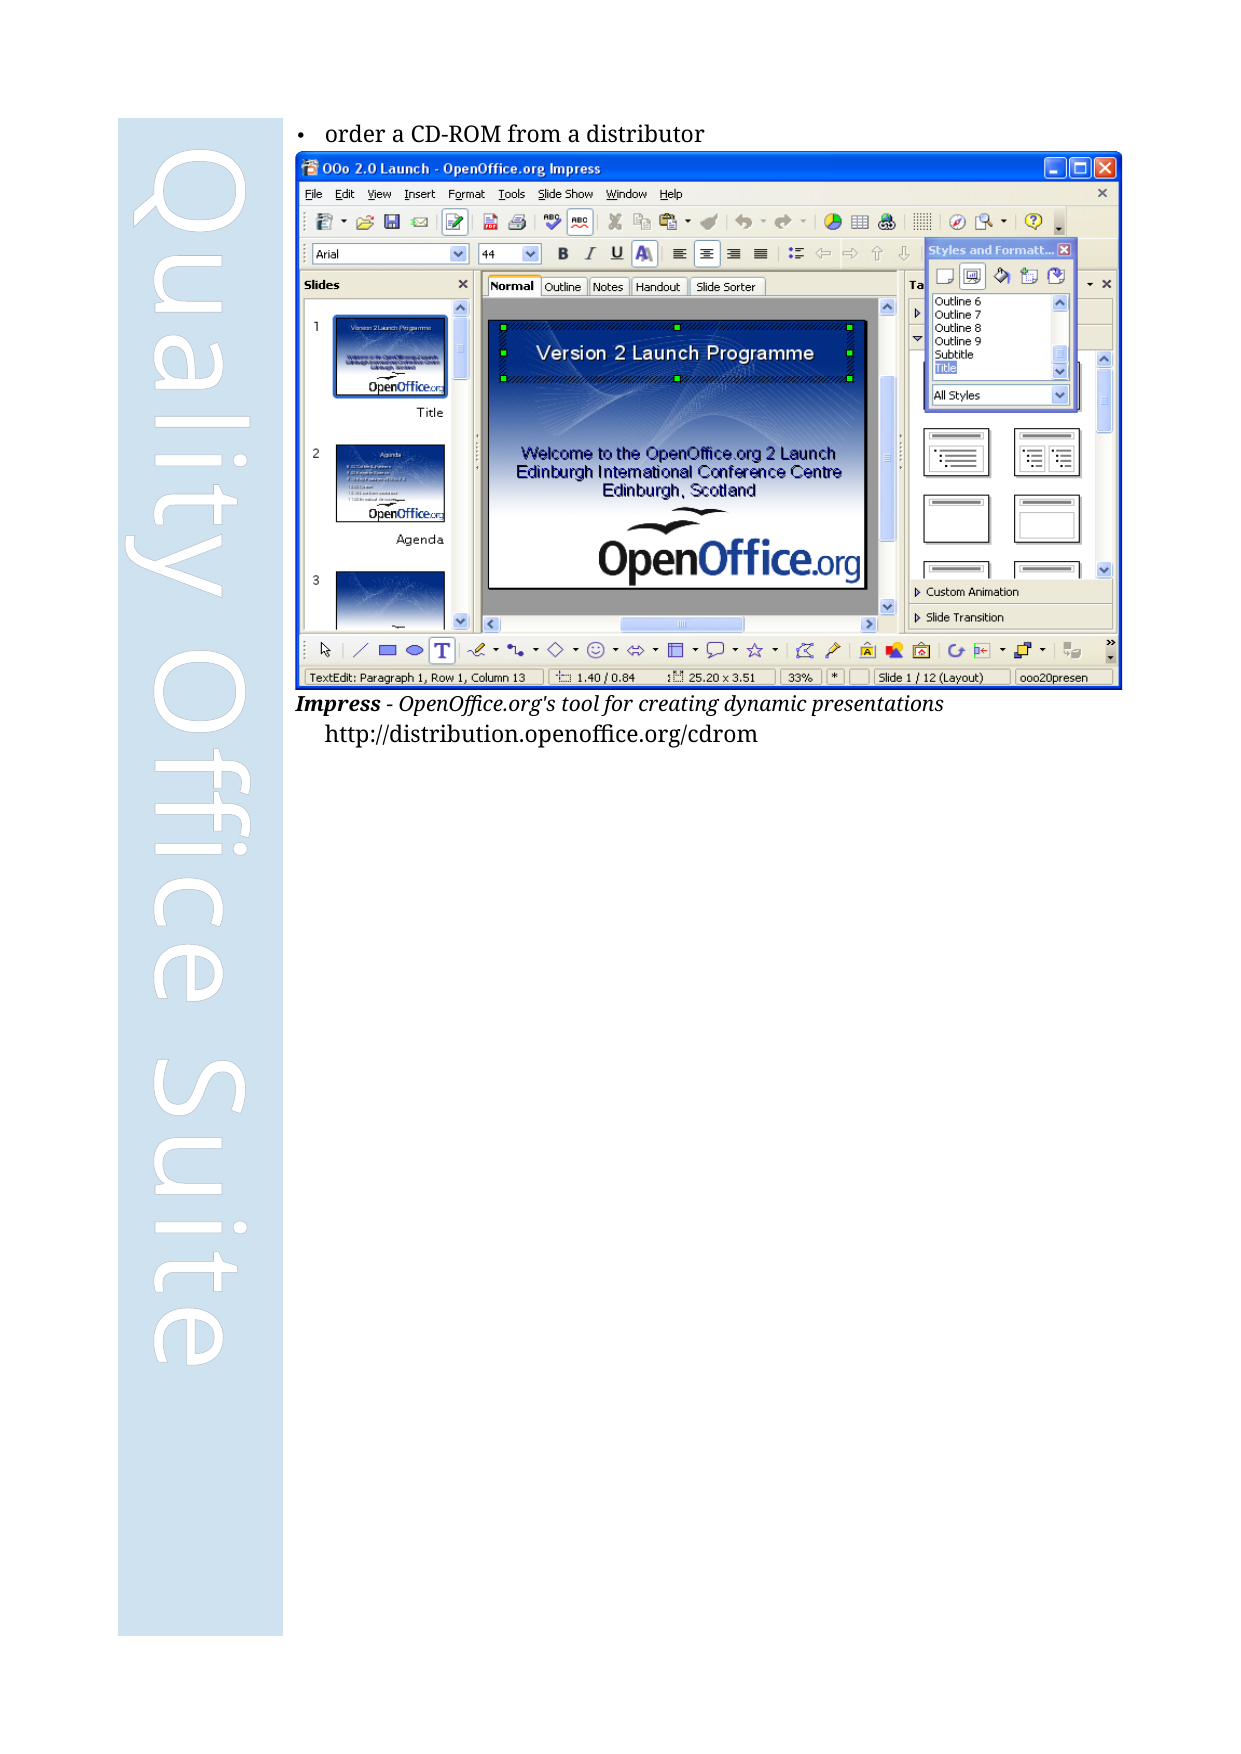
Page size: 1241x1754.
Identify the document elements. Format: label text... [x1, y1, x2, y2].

list Impress - OpenOffice.org's tool for creating dynamic presentations [295, 690, 1122, 718]
picture [295, 151, 1123, 690]
list order a CD-ROM from a distributor http://distribution.openoffice.org/cdrom [283, 118, 1122, 749]
text Quality Office Suite [118, 142, 283, 1372]
